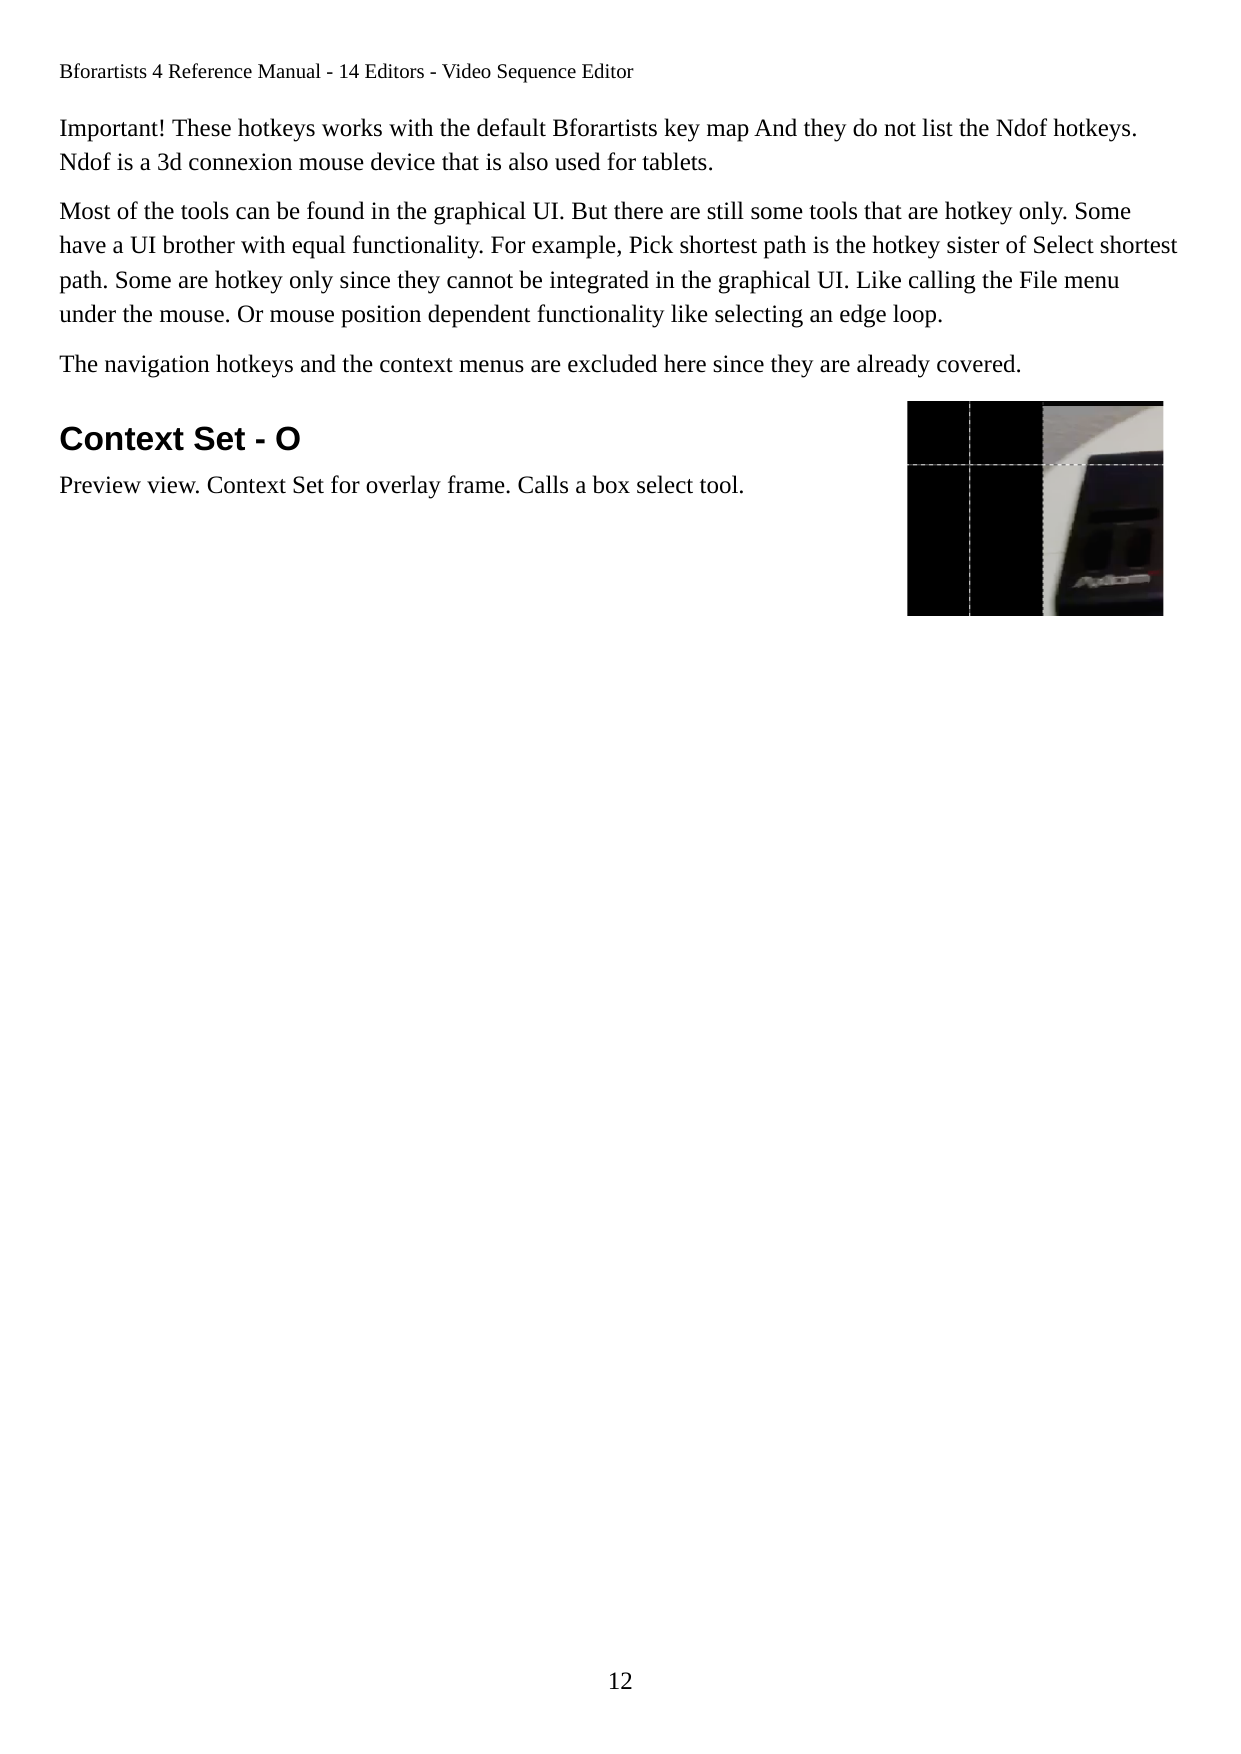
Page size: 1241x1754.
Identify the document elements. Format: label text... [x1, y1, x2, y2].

subtitle [1164, 418, 1181, 457]
subtitle Context Set - O [59, 418, 907, 457]
text Most of the tools can be found in the graphical UI. But there are still some tools that are hotkey only. Some have a UI brother with equal functionality. For example, Pick shortest path is the hotkey sister of Select shortest path. Some are hotkey only since they cannot be integrated in the graphical UI. Like calling the File menu under the mouse. Or mouse position dependent functionality like selecting an edge loop. [59, 196, 1181, 328]
text Important! These hotkeys works with the default Bforartists key map And they do not list the Ndof hotkeys. Ndof is a 3d connexion mouse device that is also used for tablets. [59, 113, 1181, 176]
picture [907, 401, 1164, 616]
text Preview view. Context Set for overlay frame. Calls a box select tool. [59, 470, 907, 498]
text The navigation hotkeys and the context menus are excluded here since they are already covered. [59, 349, 1181, 377]
